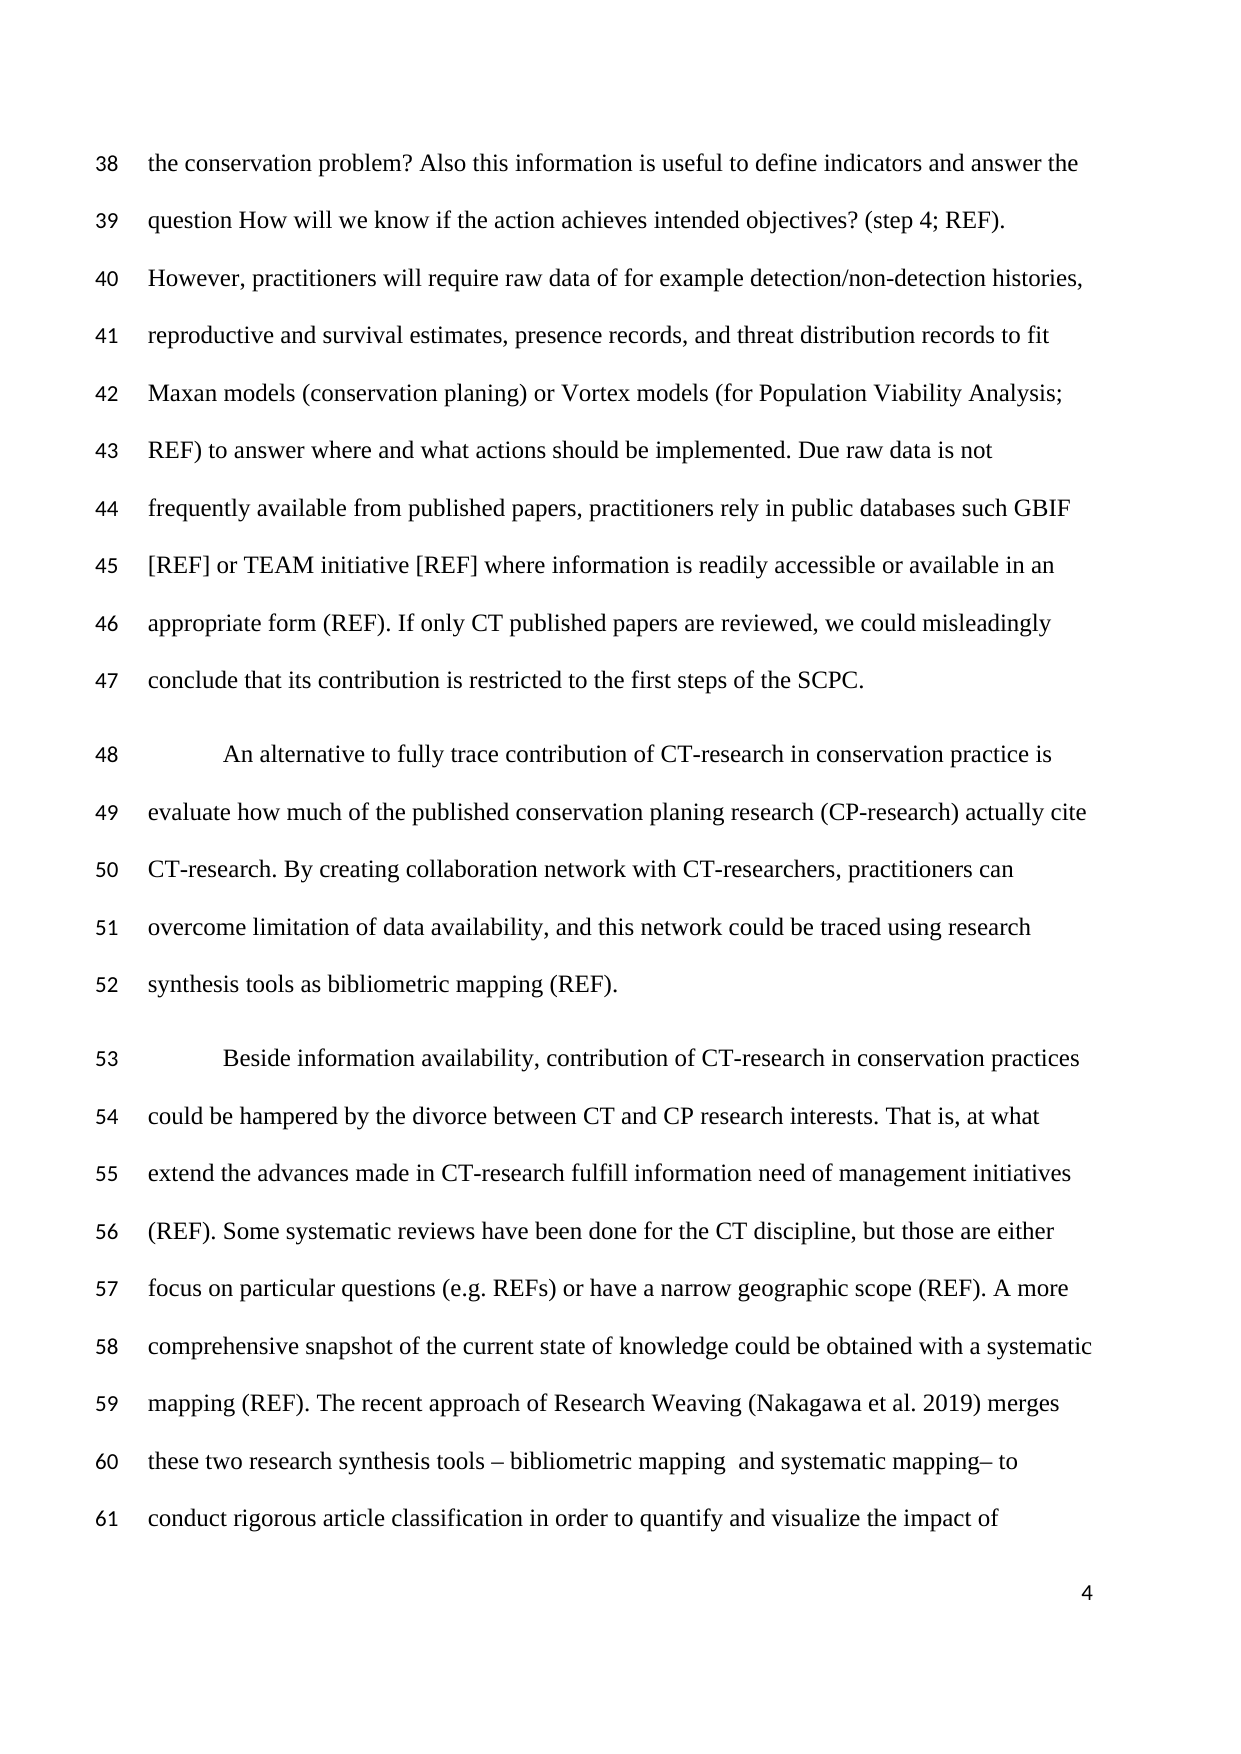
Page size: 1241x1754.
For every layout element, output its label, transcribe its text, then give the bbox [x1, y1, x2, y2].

text the conservation problem? Also this information is useful to define indicators and answer the question How will we know if the action achieves intended objectives? (step 4; REF). However, practitioners will require raw data of for example detection/non-detection histories, reproductive and survival estimates, presence records, and threat distribution records to fit Maxan models (conservation planing) or Vortex models (for Population Viability Analysis; REF) to answer where and what actions should be implemented. Due raw data is not frequently available from published papers, practitioners rely in public databases such GBIF [REF] or TEAM initiative [REF] where information is readily accessible or available in an appropriate form (REF). If only CT published papers are reviewed, we could misleadingly conclude that its contribution is restricted to the first steps of the SCPC. [148, 148, 1093, 694]
text Beside information availability, contribution of CT-research in conservation practices could be hampered by the divorce between CT and CP research interests. That is, at what extend the advances made in CT-research fulfill information need of management initiatives (REF). Some systematic reviews have been done for the CT discipline, but those are either focus on particular questions (e.g. REFs) or have a narrow geographic scope (REF). A more comprehensive snapshot of the current state of knowledge could be obtained with a systematic mapping (REF). The recent approach of Research Weaving (Nakagawa et al. 2019) merges these two research synthesis tools – bibliometric mapping and systematic mapping– to conduct rigorous article classification in order to quantify and visualize the impact of [148, 1043, 1093, 1532]
text An alternative to fully trace contribution of CT-research in conservation practice is evaluate how much of the published conservation planing research (CP-research) actually cite CT-research. By creating collaboration network with CT-researchers, practitioners can overcome limitation of data availability, and this network could be traced using research synthesis tools as bibliometric mapping (REF). [148, 739, 1093, 998]
